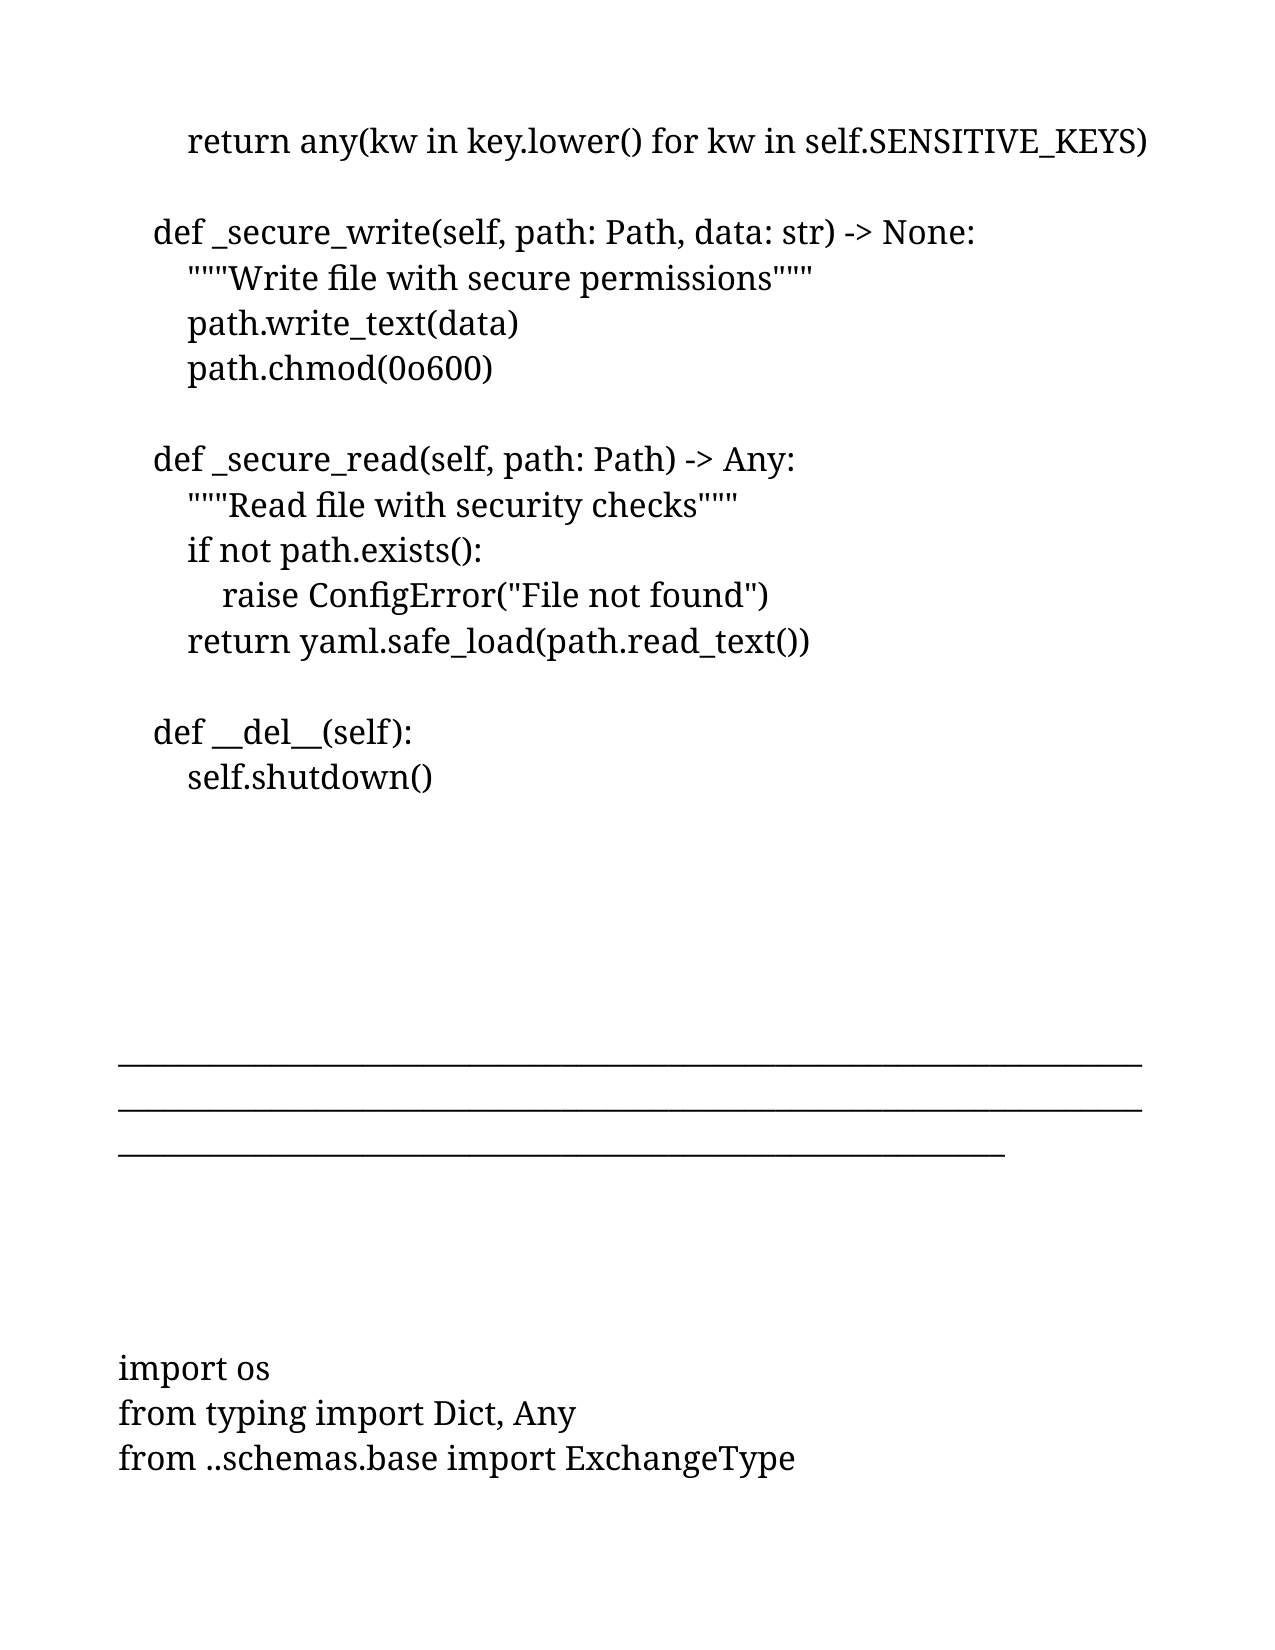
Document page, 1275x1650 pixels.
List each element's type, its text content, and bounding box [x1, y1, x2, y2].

text ________________________________________________________________________________________________________________________________________________________________________________________________ [118, 1026, 1157, 1163]
text """Read file with security checks""" [118, 481, 1157, 527]
text """Write file with secure permissions""" [118, 254, 1157, 300]
text import os [118, 1344, 1157, 1390]
text path.write_text(data) [118, 300, 1157, 345]
text from ..schemas.base import ExchangeType [118, 1435, 1157, 1481]
text raise ConfigError("File not found") [118, 572, 1157, 618]
text from typing import Dict, Any [118, 1390, 1157, 1435]
text def _secure_write(self, path: Path, data: str) -> None: [118, 209, 1157, 254]
text return yaml.safe_load(path.read_text()) [118, 618, 1157, 663]
text self.shutdown() [118, 754, 1157, 799]
text return any(kw in key.lower() for kw in self.SENSITIVE_KEYS) [118, 118, 1157, 163]
text path.chmod(0o600) [118, 345, 1157, 391]
text if not path.exists(): [118, 527, 1157, 572]
text def __del__(self): [118, 708, 1157, 754]
text def _secure_read(self, path: Path) -> Any: [118, 436, 1157, 481]
